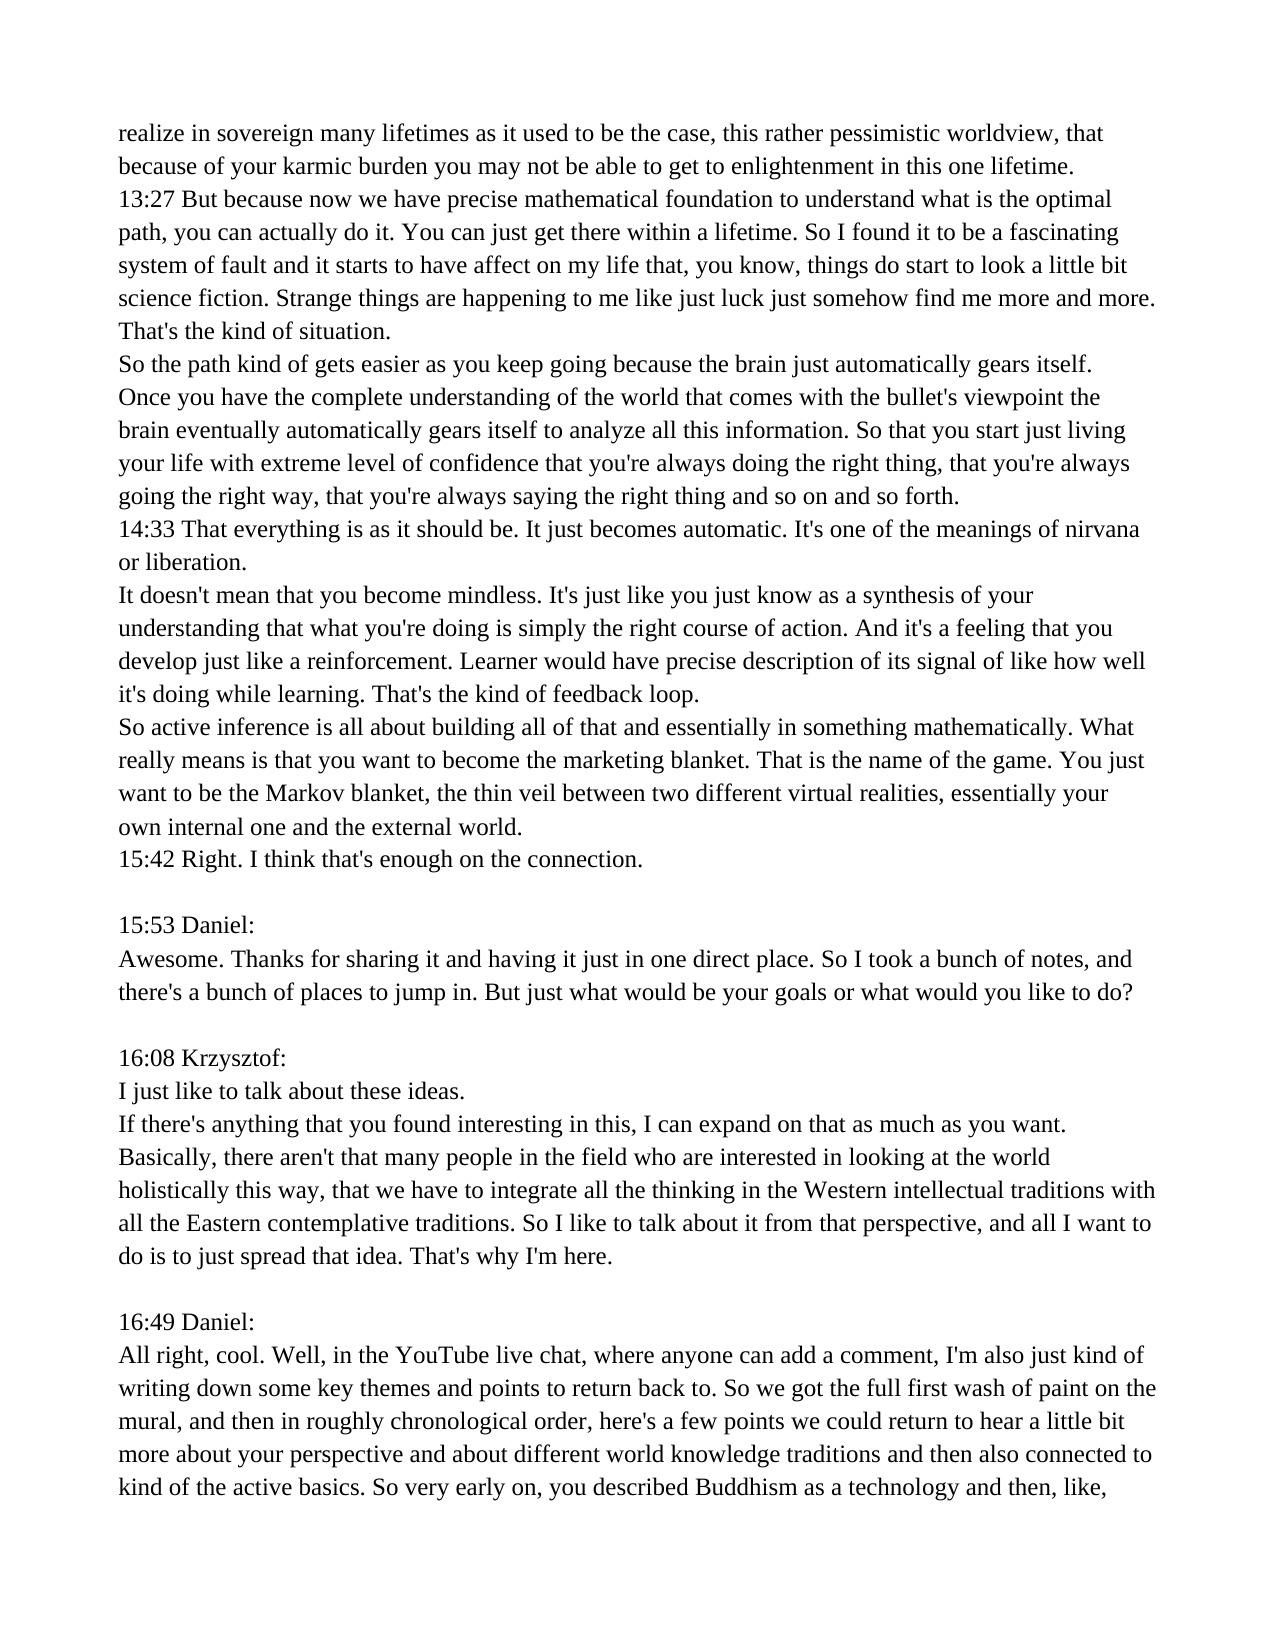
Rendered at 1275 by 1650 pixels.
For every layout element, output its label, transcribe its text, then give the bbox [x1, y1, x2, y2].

text If there's anything that you found interesting in this, I can expand on that as much as you want. Basically, there aren't that many people in the field who are interested in looking at the world holistically this way, that we have to integrate all the thinking in the Western intellectual traditions with all the Eastern contemplative traditions. So I like to talk about it from that perspective, and all I want to do is to just spread that idea. That's why I'm here. [118, 1109, 1157, 1269]
text So active inference is all about building all of that and essentially in something mathematically. What really means is that you want to become the marketing blanket. That is the name of the game. You just want to be the Markov blanket, the thin veil between two different virtual realities, essentially your own internal one and the external world. [118, 712, 1157, 840]
text I just like to talk about these ideas. [118, 1076, 1157, 1104]
text It doesn't mean that you become mindless. It's just like you just know as a synthesis of your understanding that what you're doing is simply the right course of action. And it's a feeling that you develop just like a reinforcement. Learner would have precise description of its signal of like how well it's doing while learning. That's the kind of feedback loop. [118, 580, 1157, 708]
text 15:53 Daniel: [118, 911, 1157, 939]
text Once you have the complete understanding of the world that comes with the bullet's viewpoint the brain eventually automatically gears itself to analyze all this information. So that you start just living your life with extreme level of confidence that you're always doing the right thing, that you're always going the right way, that you're always saying the right thing and so on and so forth. [118, 382, 1157, 510]
text Awesome. Thanks for sharing it and having it just in one direct place. So I took a bunch of notes, and there's a bunch of places to jump in. But just what would be your goals or what would you like to do? [118, 944, 1157, 1005]
text 16:49 Daniel: [118, 1307, 1157, 1336]
text 14:33 That everything is as it should be. It just becomes automatic. It's one of the meanings of nirvana or liberation. [118, 514, 1157, 576]
text 16:08 Krzysztof: [118, 1043, 1157, 1071]
text realize in sovereign many lifetimes as it used to be the case, this rather pessimistic worldview, that because of your karmic burden you may not be able to get to enlightenment in this one lifetime. [118, 118, 1157, 180]
text All right, cool. Well, in the YouTube live chat, where anyone can add a comment, I'm also just kind of writing down some key themes and points to return back to. So we got the full first wash of paint on the mural, and then in roughly chronological order, here's a few points we could return to hear a little bit more about your perspective and about different world knowledge traditions and then also connected to kind of the active basics. So very early on, you described Buddhism as a technology and then, like, [118, 1340, 1157, 1501]
text So the path kind of gets easier as you keep going because the brain just automatically gears itself. [118, 349, 1157, 378]
text 15:42 Right. I think that's enough on the connection. [118, 844, 1157, 873]
text 13:27 But because now we have precise mathematical foundation to understand what is the optimal path, you can actually do it. You can just get there within a lifetime. So I found it to be a fascinating system of fault and it starts to have affect on my life that, you know, things do start to look a little bit science fiction. Strange things are happening to me like just luck just somehow find me more and more. That's the kind of situation. [118, 184, 1157, 345]
